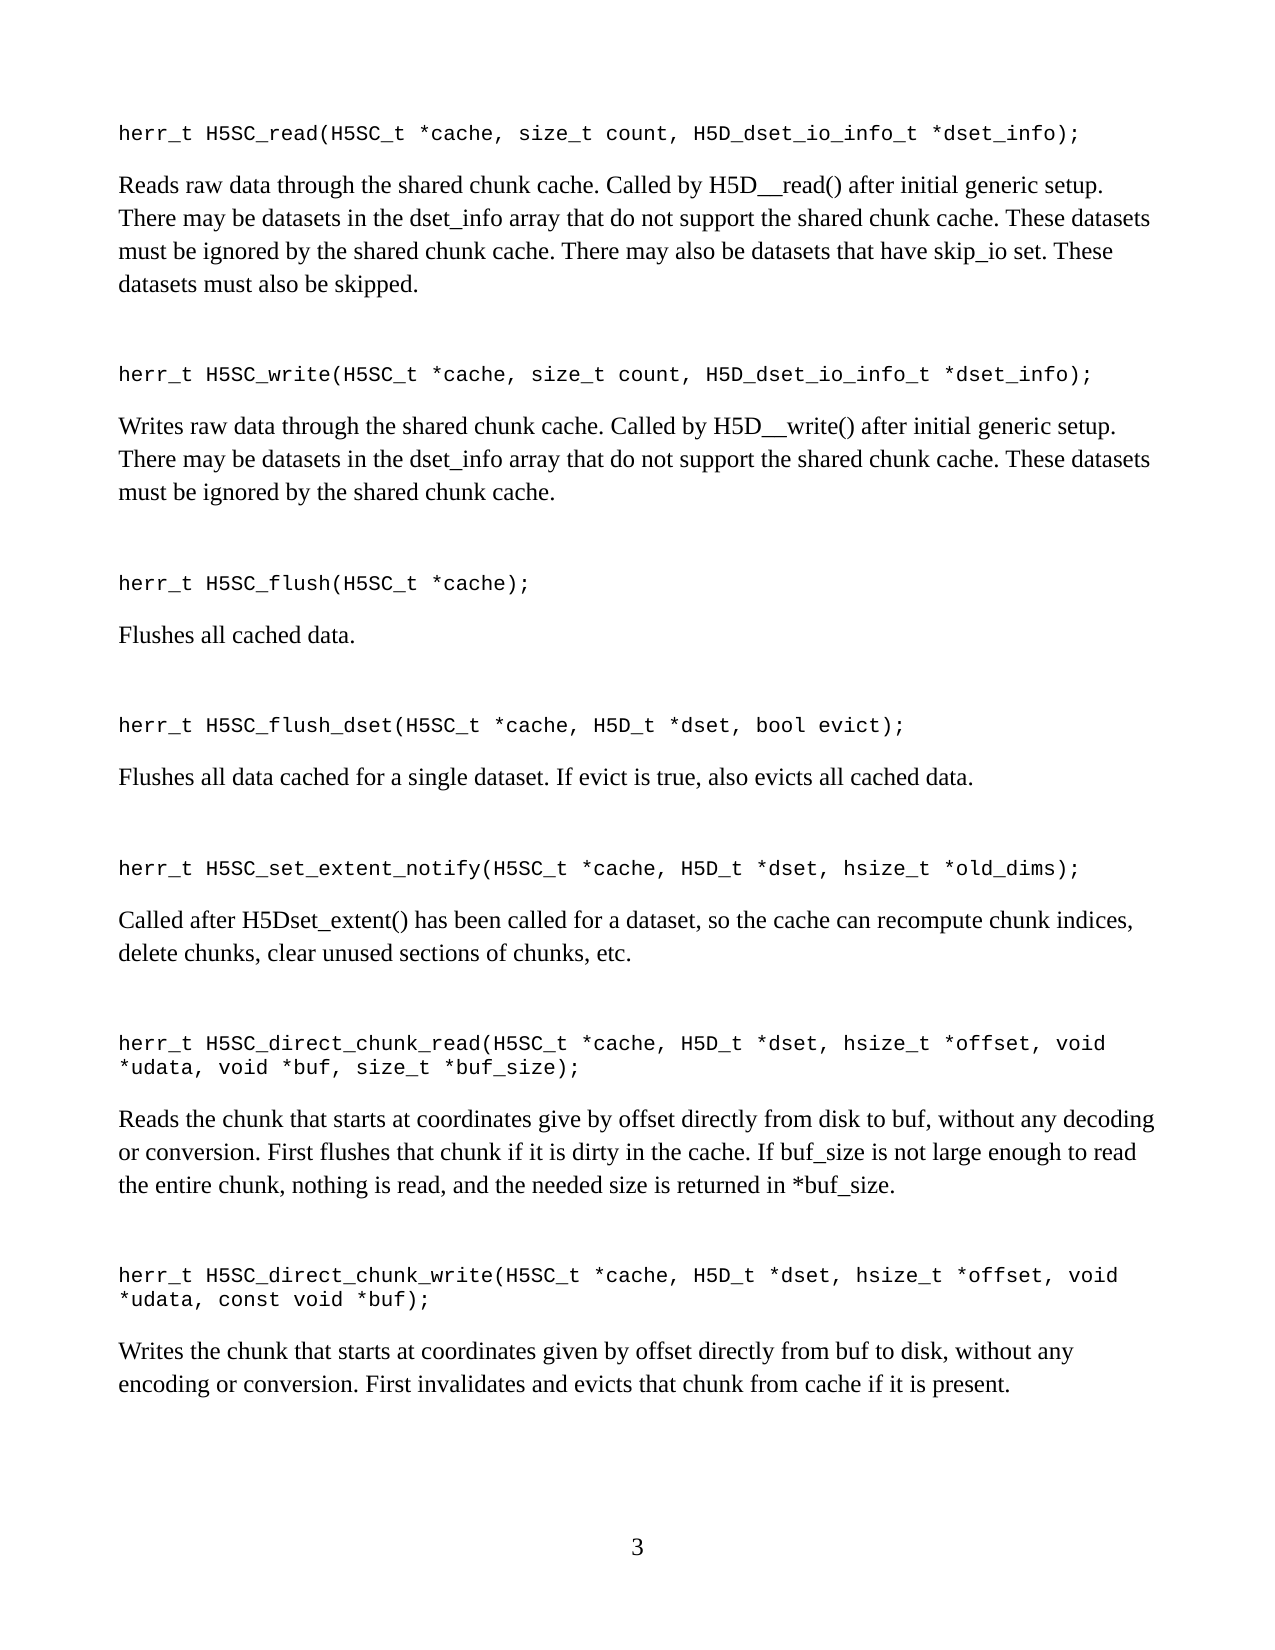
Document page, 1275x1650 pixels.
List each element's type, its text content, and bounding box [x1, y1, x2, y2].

text Writes the chunk that starts at coordinates given by offset directly from buf to disk, without any encoding or conversion. First invalidates and evicts that chunk from cache if it is present. [118, 1336, 1157, 1398]
text herr_t H5SC_flush(H5SC_t *cache); [118, 573, 1157, 596]
text Reads raw data through the shared chunk cache. Called by H5D__read() after initial generic setup. There may be datasets in the dset_info array that do not support the shared chunk cache. These datasets must be ignored by the shared chunk cache. There may also be datasets that have skip_io set. These datasets must also be skipped. [118, 170, 1157, 298]
text herr_t H5SC_write(H5SC_t *cache, size_t count, H5D_dset_io_info_t *dset_info); [118, 364, 1157, 388]
text herr_t H5SC_set_extent_notify(H5SC_t *cache, H5D_t *dset, hsize_t *old_dims); [118, 858, 1157, 881]
text Flushes all cached data. [118, 620, 1157, 649]
text herr_t H5SC_flush_dset(H5SC_t *cache, H5D_t *dset, bool evict); [118, 715, 1157, 739]
text herr_t H5SC_read(H5SC_t *cache, size_t count, H5D_dset_io_info_t *dset_info); [118, 123, 1157, 146]
text herr_t H5SC_direct_chunk_read(H5SC_t *cache, H5D_t *dset, hsize_t *offset, void *udata, void *buf, size_t *buf_size); [118, 1033, 1157, 1081]
text herr_t H5SC_direct_chunk_write(H5SC_t *cache, H5D_t *dset, hsize_t *offset, void *udata, const void *buf); [118, 1265, 1157, 1313]
text Reads the chunk that starts at coordinates give by offset directly from disk to buf, without any decoding or conversion. First flushes that chunk if it is dirty in the cache. If buf_size is not large enough to read the entire chunk, nothing is read, and the needed size is returned in *buf_size. [118, 1104, 1157, 1199]
text Flushes all data cached for a single dataset. If evict is true, also evicts all cached data. [118, 762, 1157, 791]
text Writes raw data through the shared chunk cache. Called by H5D__write() after initial generic setup. There may be datasets in the dset_info array that do not support the shared chunk cache. These datasets must be ignored by the shared chunk cache. [118, 411, 1157, 506]
text Called after H5Dset_extent() has been called for a dataset, so the cache can recompute chunk indices, delete chunks, clear unused sections of chunks, etc. [118, 905, 1157, 967]
